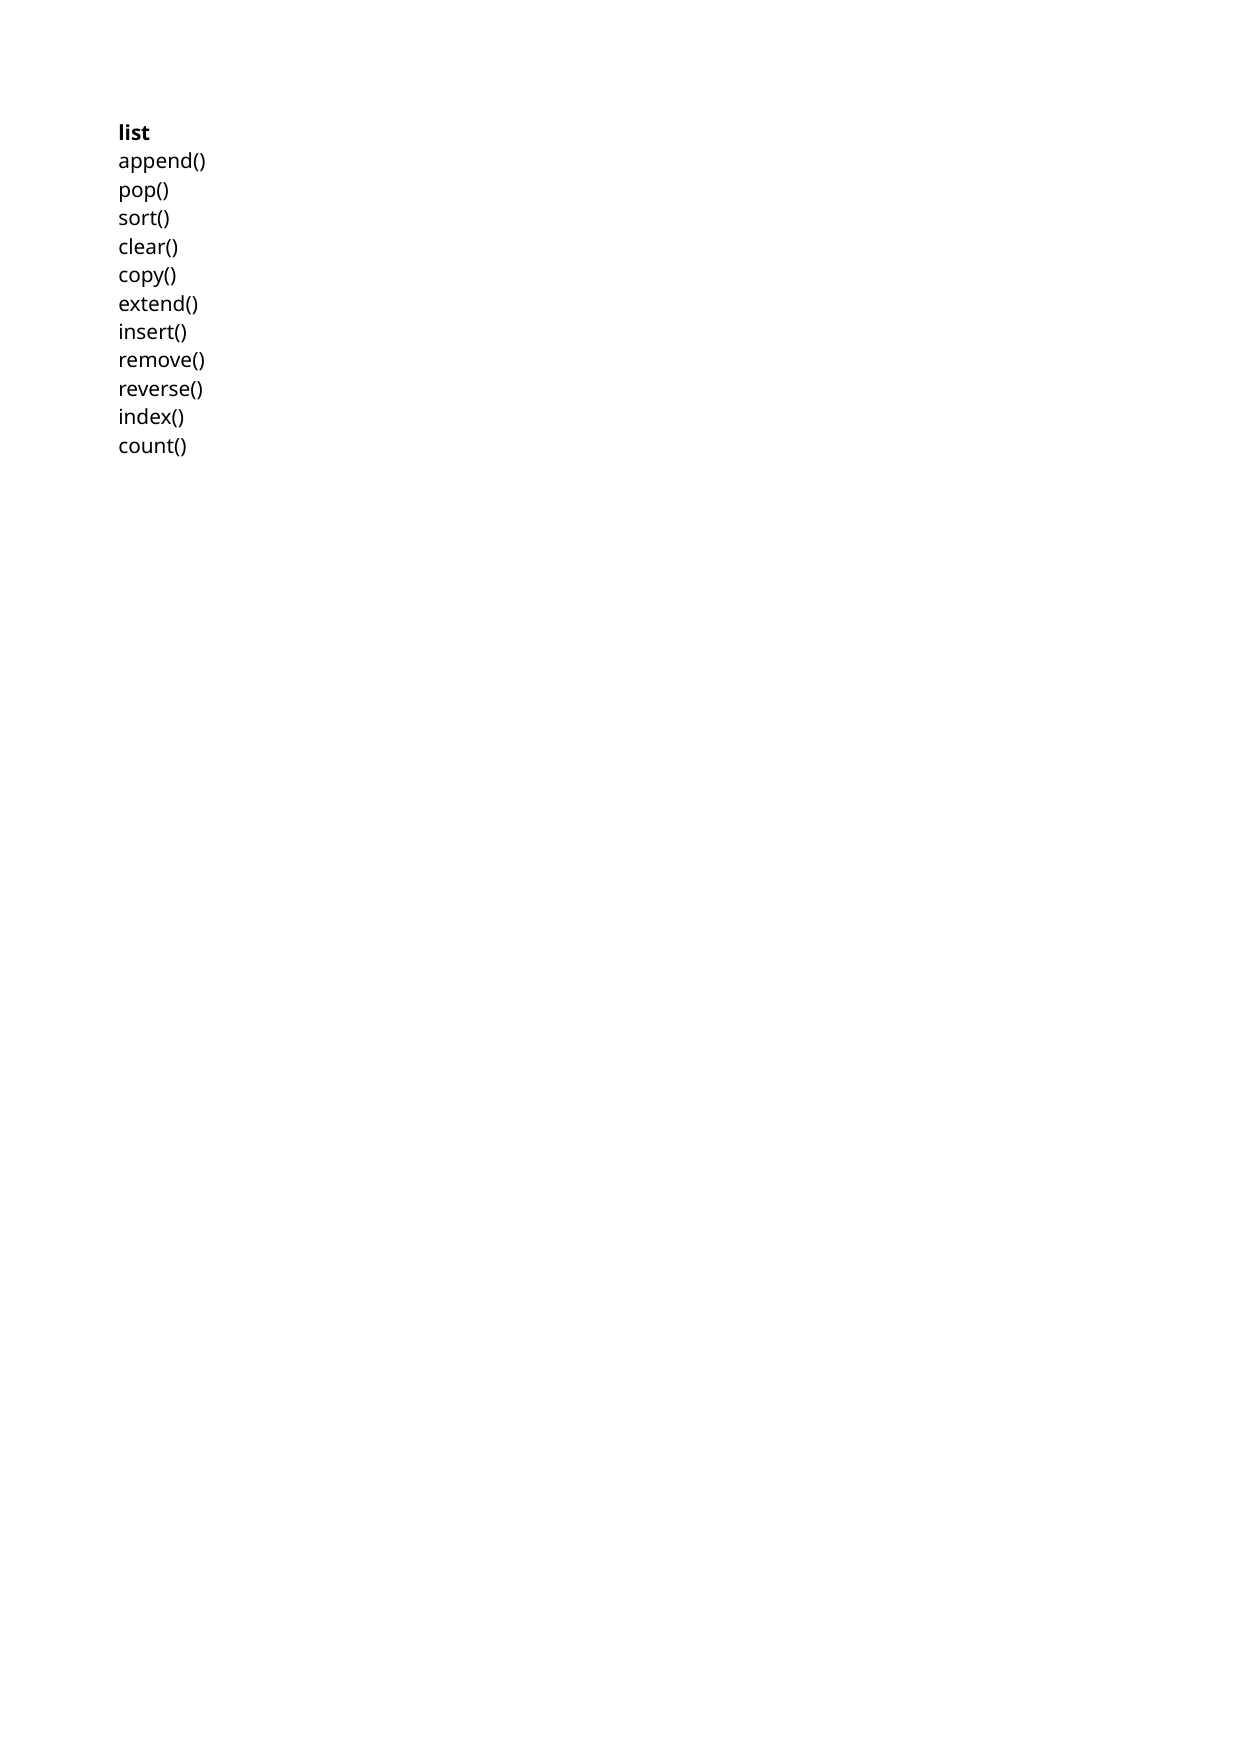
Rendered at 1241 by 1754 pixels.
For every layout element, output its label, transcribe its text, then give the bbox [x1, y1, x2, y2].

text sort() [118, 203, 1122, 232]
text clear() [118, 232, 1122, 260]
text index() [118, 402, 1122, 431]
text extend() [118, 289, 1122, 317]
text append() [118, 147, 1122, 175]
text reverse() [118, 374, 1122, 402]
text remove() [118, 346, 1122, 374]
text insert() [118, 317, 1122, 346]
text copy() [118, 260, 1122, 289]
text list [118, 118, 1122, 147]
text pop() [118, 175, 1122, 203]
text count() [118, 431, 1122, 459]
